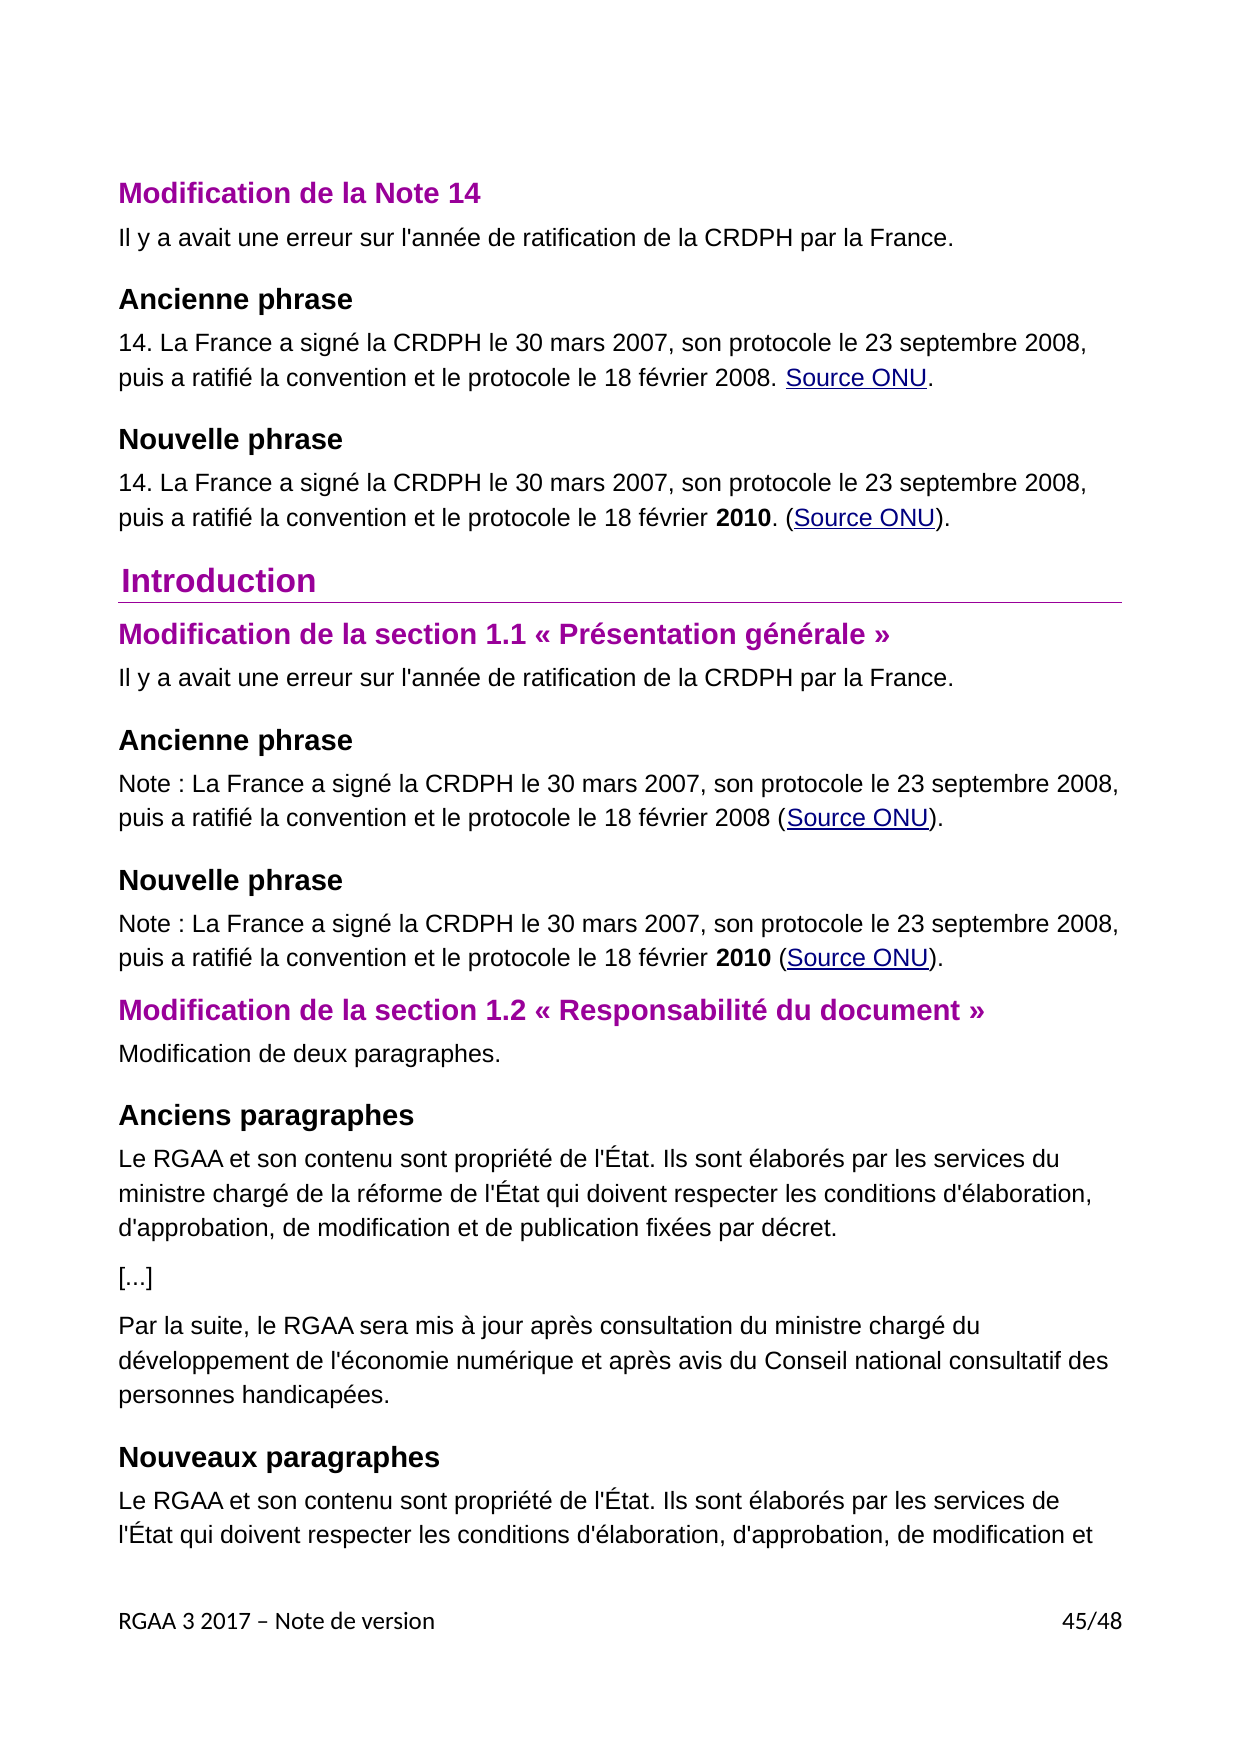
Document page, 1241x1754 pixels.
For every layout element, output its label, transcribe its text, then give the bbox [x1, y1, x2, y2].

text Note : La France a signé la CRDPH le 30 mars 2007, son protocole le 23 septembre 2008, puis a ratifié la convention et le protocole le 18 février 2008 (Source ONU). [118, 769, 1122, 832]
text Par la suite, le RGAA sera mis à jour après consultation du ministre chargé du développement de l'économie numérique et après avis du Conseil national consultatif des personnes handicapées. [118, 1311, 1122, 1409]
text [...] [118, 1262, 1122, 1291]
text Modification de deux paragraphes. [118, 1039, 1122, 1067]
subtitle Modification de la section 1.2 « Responsabilité du document » [118, 992, 1122, 1026]
subtitle Nouvelle phrase [118, 863, 1122, 896]
text Il y a avait une erreur sur l'année de ratification de la CRDPH par la France. [118, 663, 1122, 692]
text Il y a avait une erreur sur l'année de ratification de la CRDPH par la France. [118, 223, 1122, 251]
text 14. La France a signé la CRDPH le 30 mars 2007, son protocole le 23 septembre 2008, puis a ratifié la convention et le protocole le 18 février 2008. Source ONU. [118, 328, 1122, 391]
subtitle Modification de la section 1.1 « Présentation générale » [118, 617, 1122, 651]
subtitle Nouvelle phrase [118, 422, 1122, 456]
subtitle Nouveaux paragraphes [118, 1440, 1122, 1473]
subtitle Anciens paragraphes [118, 1098, 1122, 1132]
subtitle Modification de la Note 14 [118, 176, 1122, 210]
subtitle Introduction [118, 558, 1122, 602]
subtitle Ancienne phrase [118, 723, 1122, 756]
subtitle Ancienne phrase [118, 282, 1122, 316]
text 14. La France a signé la CRDPH le 30 mars 2007, son protocole le 23 septembre 2008, puis a ratifié la convention et le protocole le 18 février 2010. (Source ONU). [118, 468, 1122, 531]
text Le RGAA et son contenu sont propriété de l'État. Ils sont élaborés par les services de l'État qui doivent respecter les conditions d'élaboration, d'approbation, de modification et [118, 1486, 1122, 1549]
text Le RGAA et son contenu sont propriété de l'État. Ils sont élaborés par les services du ministre chargé de la réforme de l'État qui doivent respecter les conditions d'élaboration, d'approbation, de modification et de publication fixées par décret. [118, 1144, 1122, 1242]
text Note : La France a signé la CRDPH le 30 mars 2007, son protocole le 23 septembre 2008, puis a ratifié la convention et le protocole le 18 février 2010 (Source ONU). [118, 909, 1122, 972]
